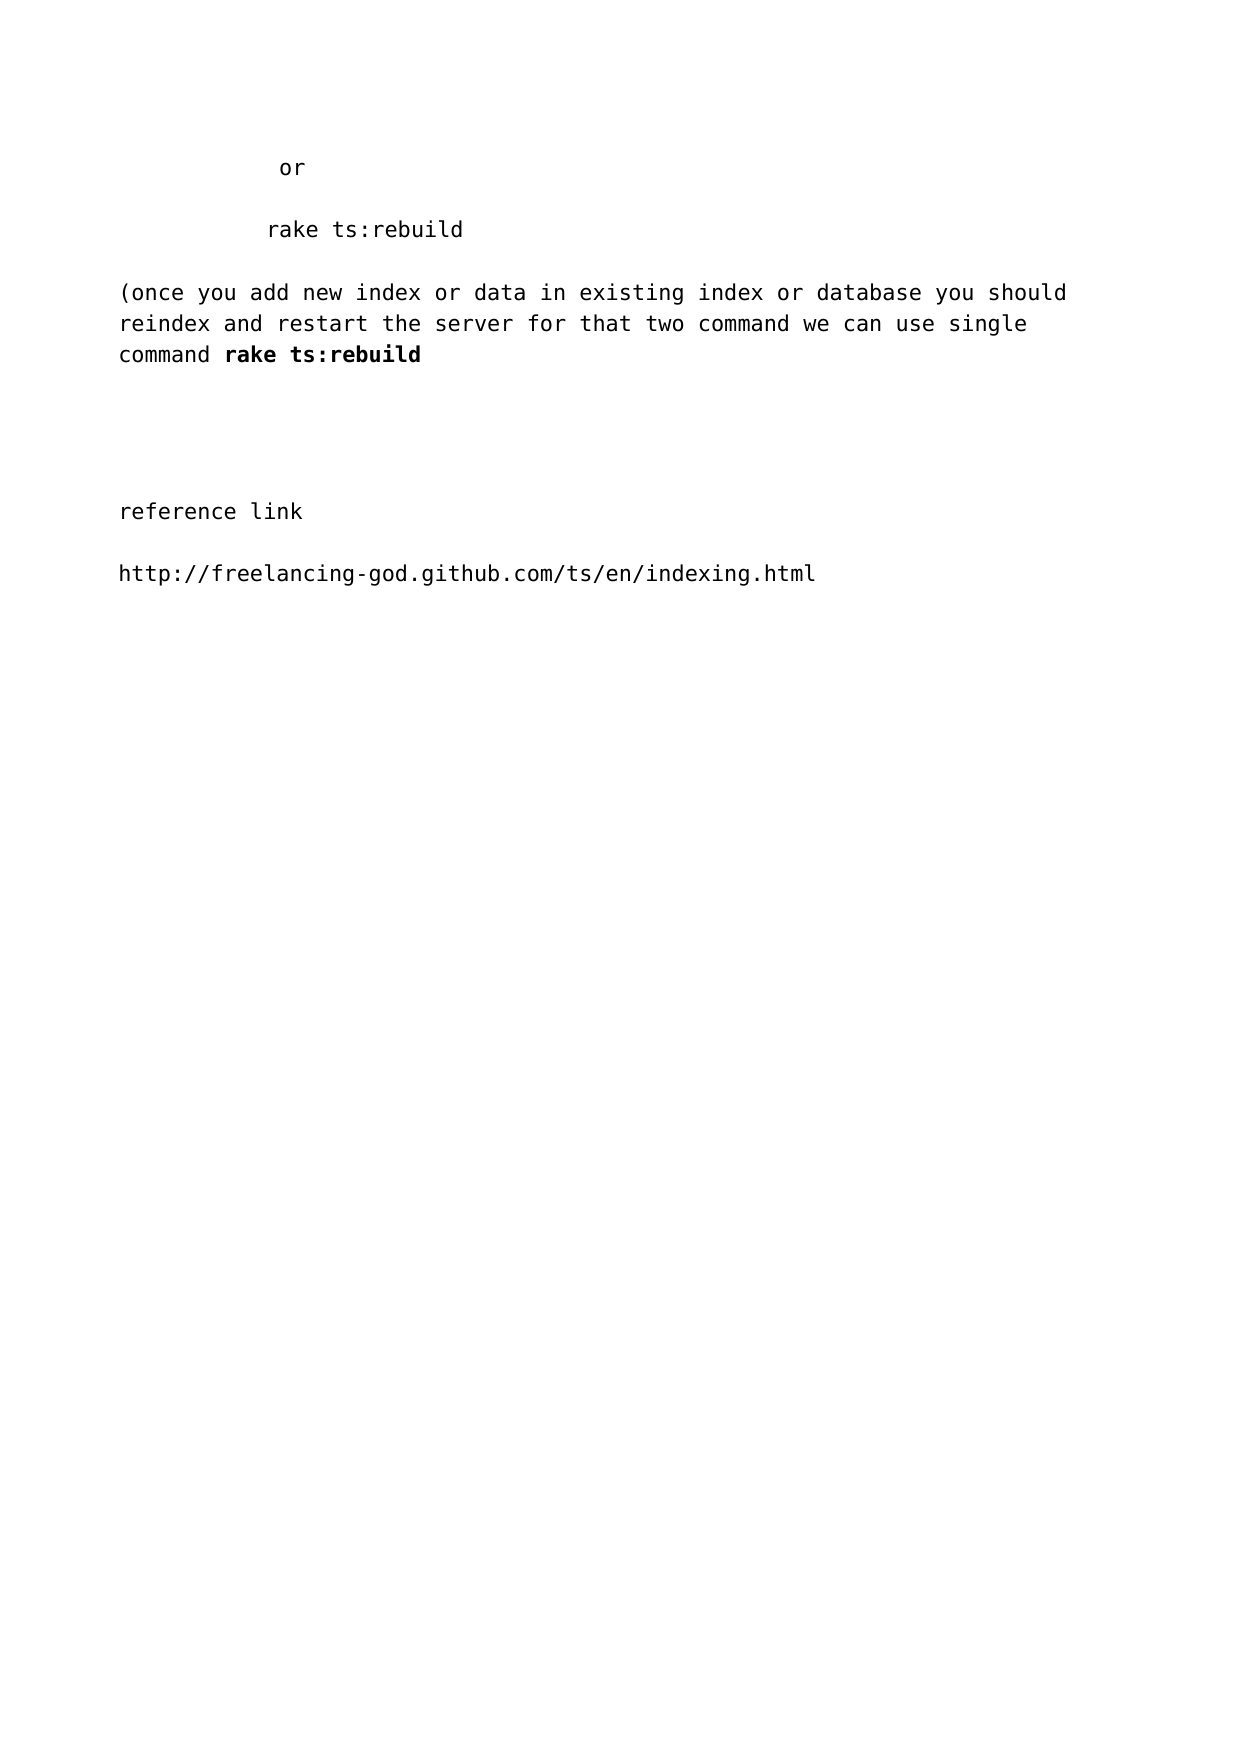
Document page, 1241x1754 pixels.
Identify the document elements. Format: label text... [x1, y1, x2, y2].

text http://freelancing-god.github.com/ts/en/indexing.html [118, 556, 1122, 587]
text (once you add new index or data in existing index or database you should reindex and restart the server for that two command we can use single command rake ts:rebuild [118, 274, 1122, 368]
text rake ts:rebuild [118, 212, 1122, 243]
text or [118, 149, 1122, 181]
text reference link [118, 493, 1122, 524]
